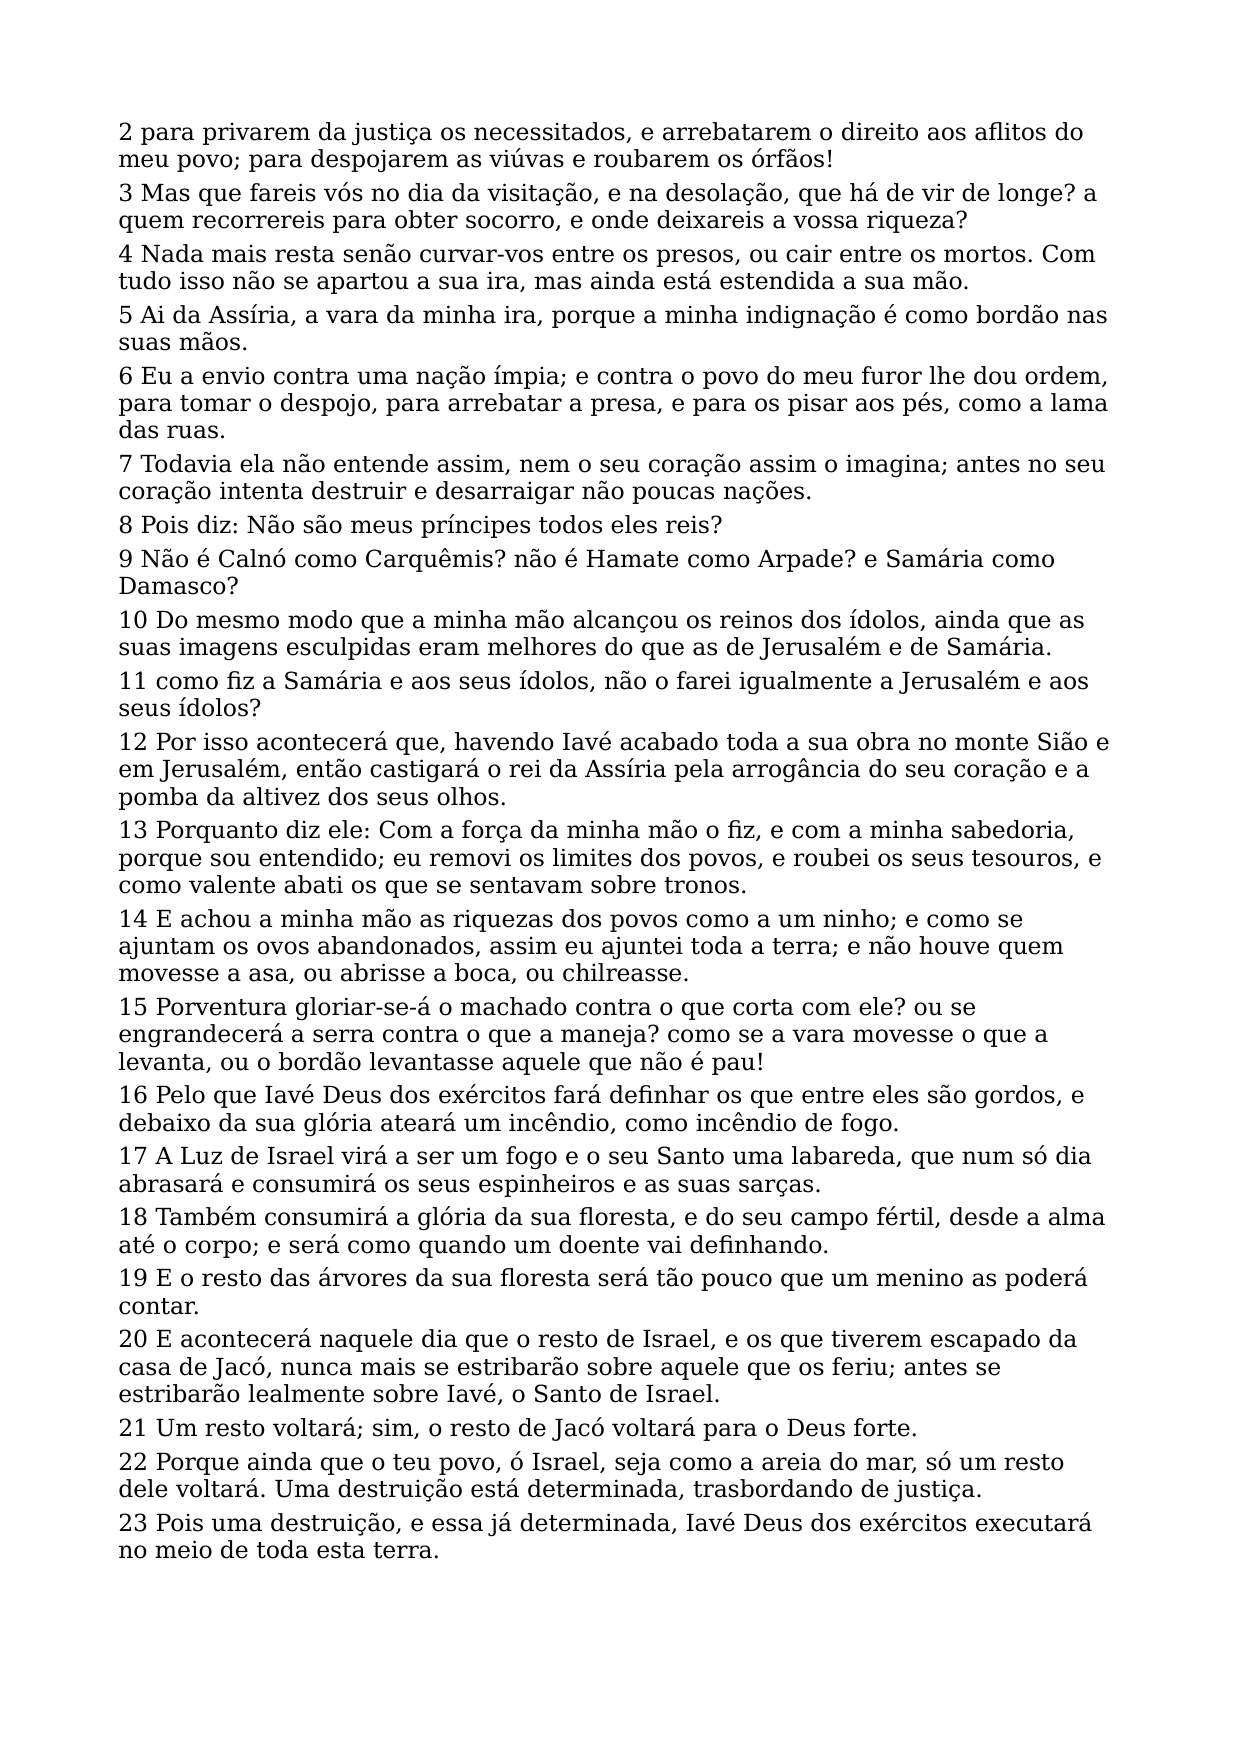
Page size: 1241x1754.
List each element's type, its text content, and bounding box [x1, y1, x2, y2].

text 7 Todavia ela não entende assim, nem o seu coração assim o imagina; antes no seu coração intenta destruir e desarraigar não poucas nações. [118, 451, 1122, 505]
text 23 Pois uma destruição, e essa já determinada, Iavé Deus dos exércitos executará no meio de toda esta terra. [118, 1509, 1122, 1564]
text 10 Do mesmo modo que a minha mão alcançou os reinos dos ídolos, ainda que as suas imagens esculpidas eram melhores do que as de Jerusalém e de Samária. [118, 606, 1122, 661]
text 15 Porventura gloriar-se-á o machado contra o que corta com ele? ou se engrandecerá a serra contra o que a maneja? como se a vara movesse o que a levanta, ou o bordão levantasse aquele que não é pau! [118, 993, 1122, 1075]
text 19 E o resto das árvores da sua floresta será tão pouco que um menino as poderá contar. [118, 1265, 1122, 1319]
text 11 como fiz a Samária e aos seus ídolos, não o farei igualmente a Jerusalém e aos seus ídolos? [118, 667, 1122, 722]
text 8 Pois diz: Não são meus príncipes todos eles reis? [118, 512, 1122, 539]
text 18 Também consumirá a glória da sua floresta, e do seu campo fértil, desde a alma até o corpo; e será como quando um doente vai definhando. [118, 1204, 1122, 1258]
text 2 para privarem da justiça os necessitados, e arrebatarem o direito aos aflitos do meu povo; para despojarem as viúvas e roubarem os órfãos! [118, 118, 1122, 173]
text 4 Nada mais resta senão curvar-vos entre os presos, ou cair entre os mortos. Com tudo isso não se apartou a sua ira, mas ainda está estendida a sua mão. [118, 240, 1122, 295]
text 5 Ai da Assíria, a vara da minha ira, porque a minha indignação é como bordão nas suas mãos. [118, 301, 1122, 356]
text 9 Não é Calnó como Carquêmis? não é Hamate como Arpade? e Samária como Damasco? [118, 545, 1122, 600]
text 14 E achou a minha mão as riquezas dos povos como a um ninho; e como se ajuntam os ovos abandonados, assim eu ajuntei toda a terra; e não houve quem movesse a asa, ou abrisse a boca, ou chilreasse. [118, 905, 1122, 987]
text 22 Porque ainda que o teu povo, ó Israel, seja como a areia do mar, só um resto dele voltará. Uma destruição está determinada, trasbordando de justiça. [118, 1448, 1122, 1503]
text 20 E acontecerá naquele dia que o resto de Israel, e os que tiverem escapado da casa de Jacó, nunca mais se estribarão sobre aquele que os feriu; antes se estribarão lealmente sobre Iavé, o Santo de Israel. [118, 1326, 1122, 1408]
text 16 Pelo que Iavé Deus dos exércitos fará definhar os que entre eles são gordos, e debaixo da sua glória ateará um incêndio, como incêndio de fogo. [118, 1082, 1122, 1136]
text 6 Eu a envio contra uma nação ímpia; e contra o povo do meu furor lhe dou ordem, para tomar o despojo, para arrebatar a presa, e para os pisar aos pés, como a lama das ruas. [118, 362, 1122, 444]
text 21 Um resto voltará; sim, o resto de Jacó voltará para o Deus forte. [118, 1414, 1122, 1442]
text 12 Por isso acontecerá que, havendo Iavé acabado toda a sua obra no monte Sião e em Jerusalém, então castigará o rei da Assíria pela arrogância do seu coração e a pomba da altivez dos seus olhos. [118, 728, 1122, 810]
text 3 Mas que fareis vós no dia da visitação, e na desolação, que há de vir de longe? a quem recorrereis para obter socorro, e onde deixareis a vossa riqueza? [118, 179, 1122, 234]
text 13 Porquanto diz ele: Com a força da minha mão o fiz, e com a minha sabedoria, porque sou entendido; eu removi os limites dos povos, e roubei os seus tesouros, e como valente abati os que se sentavam sobre tronos. [118, 817, 1122, 899]
text 17 A Luz de Israel virá a ser um fogo e o seu Santo uma labareda, que num só dia abrasará e consumirá os seus espinheiros e as suas sarças. [118, 1143, 1122, 1197]
